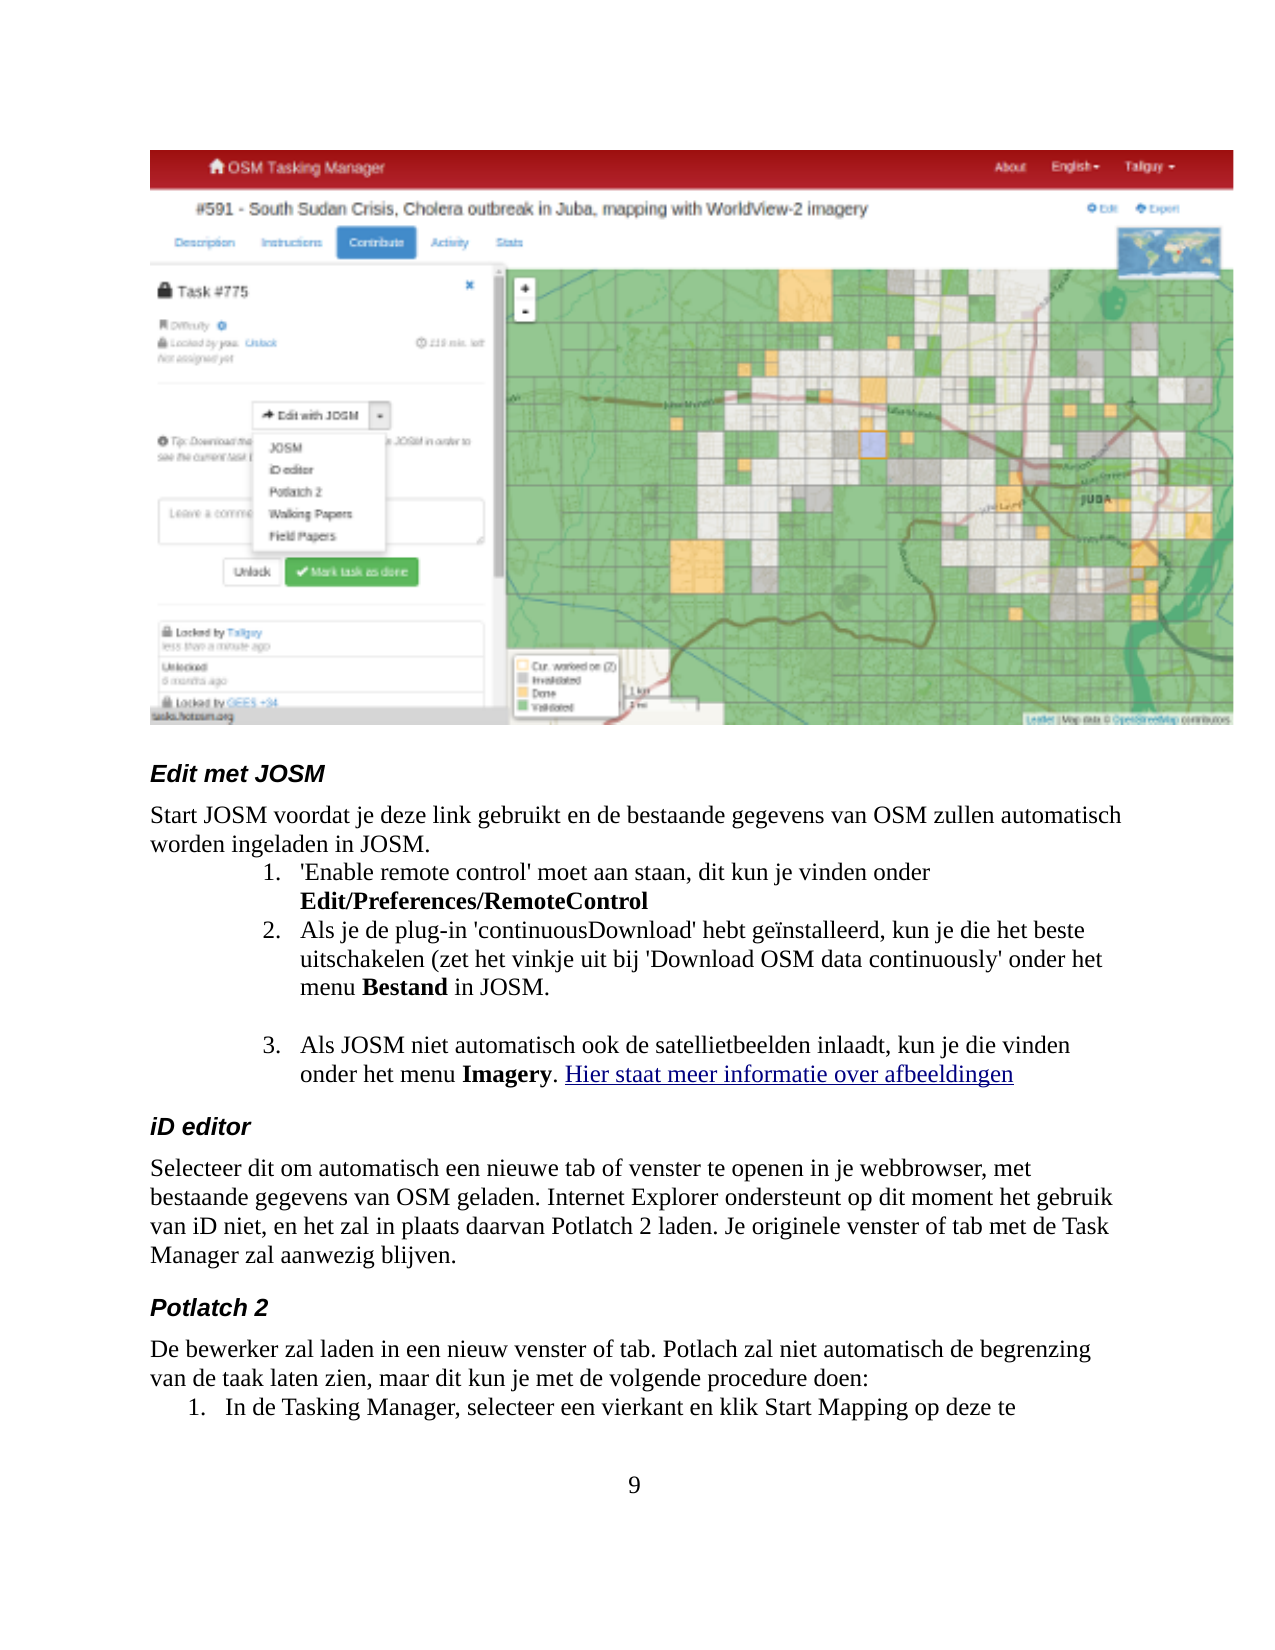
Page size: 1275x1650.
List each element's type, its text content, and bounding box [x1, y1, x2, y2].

list Als je de plug-in 'continuousDownload' hebt geïnstalleerd, kun je die het beste uitschakelen (zet het vinkje uit bij 'Download OSM data continuously' onder het menu Bestand in JOSM. [262, 915, 1125, 1030]
list Als JOSM niet automatisch ook de satellietbeelden inlaadt, kun je die vinden onder het menu Imagery. Hier staat meer informatie over afbeeldingen [262, 1030, 1125, 1087]
text Start JOSM voordat je deze link gebruikt en de bestaande gegevens van OSM zullen automatisch worden ingeladen in JOSM. [150, 800, 1125, 857]
text Selecteer dit om automatisch een nieuwe tab of venster te openen in je webbrowser, met bestaande gegevens van OSM geladen. Internet Explorer ondersteunt op dit moment het gebruik van iD niet, en het zal in plaats daarvan Potlatch 2 laden. Je originele venster of tab met de Task Manager zal aanwezig blijven. [150, 1153, 1125, 1268]
list In de Tasking Manager, selecteer een vierkant en klik Start Mapping op deze te [187, 1392, 1125, 1421]
picture [150, 150, 1234, 725]
subtitle Edit met JOSM [150, 759, 1125, 787]
subtitle iD editor [150, 1112, 1125, 1141]
list 'Enable remote control' moet aan staan, dit kun je vinden onder Edit/Preferences/RemoteControl [262, 857, 1125, 915]
text De bewerker zal laden in een nieuw venster of tab. Potlach zal niet automatisch de begrenzing van de taak laten zien, maar dit kun je met de volgende procedure doen: [150, 1334, 1125, 1392]
subtitle Potlatch 2 [150, 1293, 1125, 1322]
